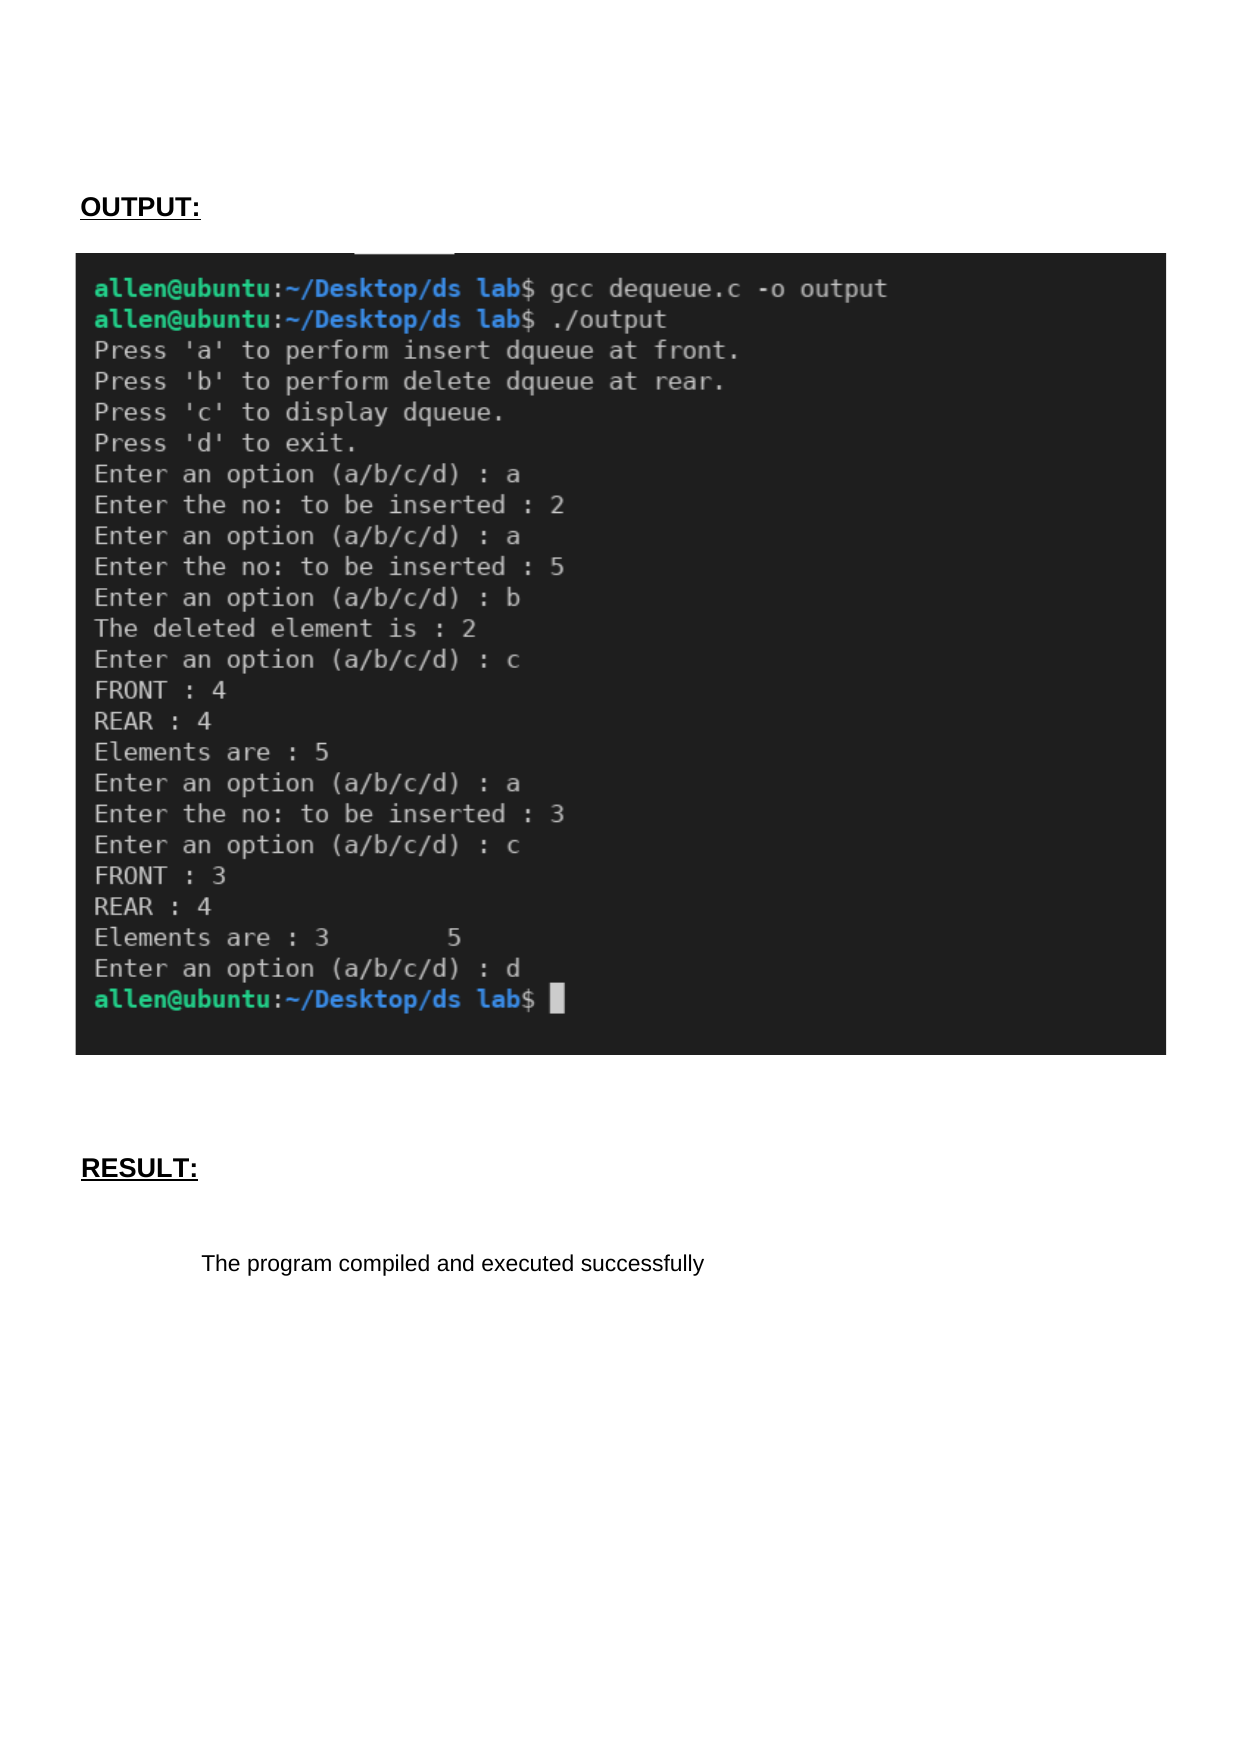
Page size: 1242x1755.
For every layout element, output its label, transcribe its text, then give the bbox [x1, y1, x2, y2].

text OUTPUT: [80, 191, 1171, 223]
text The program compiled and executed successfully [81, 1246, 1171, 1277]
text RESULT: [81, 1152, 1171, 1183]
